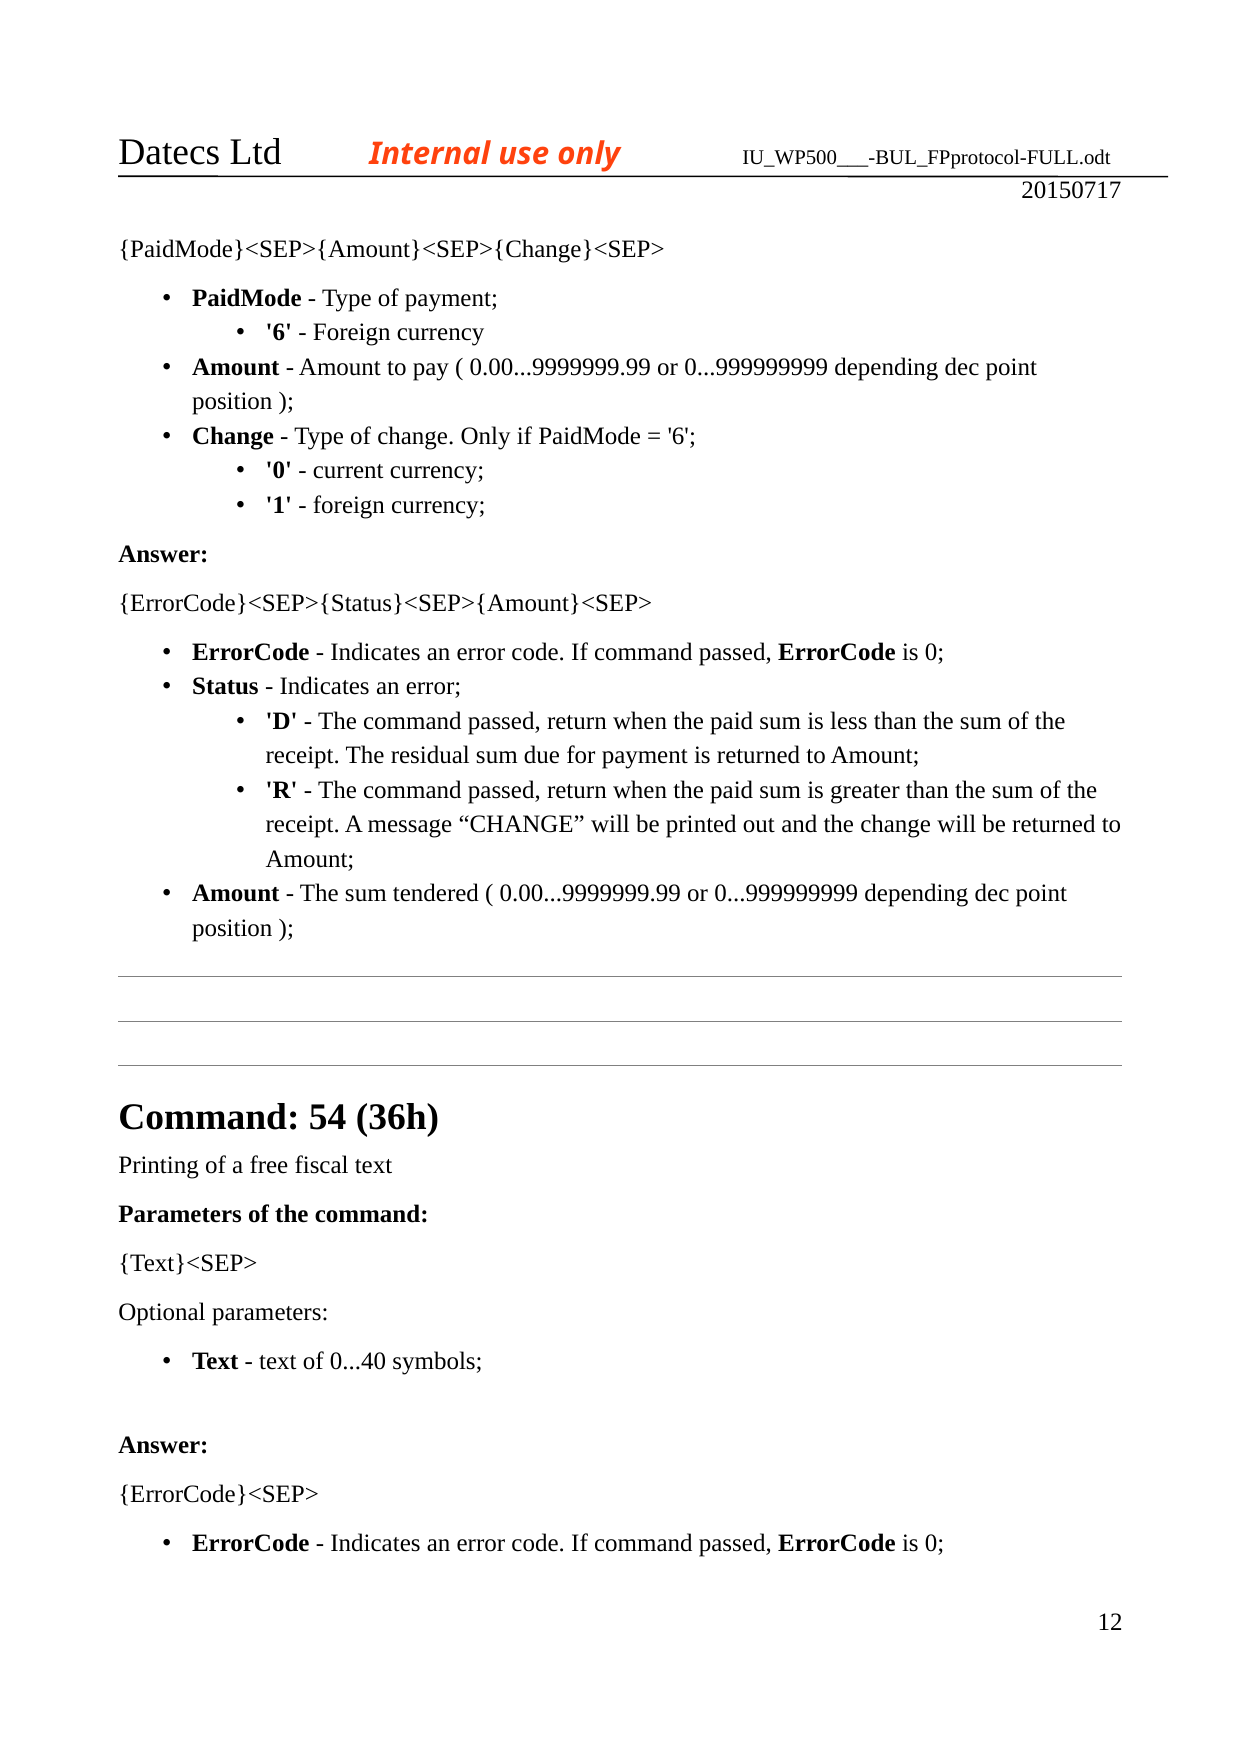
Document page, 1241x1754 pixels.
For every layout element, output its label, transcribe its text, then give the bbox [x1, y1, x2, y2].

list PaidMode - Type of payment; [162, 283, 1122, 312]
list ErrorCode - Indicates an error code. If command passed, ErrorCode is 0; [162, 1528, 1122, 1557]
list Amount - The sum tendered ( 0.00...9999999.99 or 0...999999999 depending dec point position ); [162, 878, 1122, 942]
text {PaidMode}<SEP>{Amount}<SEP>{Change}<SEP> [118, 234, 1122, 263]
subtitle Command: 54 (36h) [118, 1094, 1122, 1137]
text Printing of a free fiscal text [118, 1150, 1122, 1179]
list Status - Indicates an error; [162, 671, 1122, 700]
list '6' - Foreign currency [236, 317, 1122, 346]
text {ErrorCode}<SEP>{Status}<SEP>{Amount}<SEP> [118, 588, 1122, 617]
text {Text}<SEP> [118, 1248, 1122, 1277]
text Answer: [118, 539, 1122, 568]
list '1' - foreign currency; [236, 490, 1122, 518]
list '0' - current currency; [236, 455, 1122, 484]
list Text - text of 0...40 symbols; [162, 1346, 1122, 1375]
text Optional parameters: [118, 1297, 1122, 1326]
list Change - Type of change. Only if PaidMode = '6'; [162, 421, 1122, 449]
text Answer: [118, 1395, 1122, 1458]
list ErrorCode - Indicates an error code. If command passed, ErrorCode is 0; [162, 637, 1122, 666]
text Parameters of the command: [118, 1199, 1122, 1228]
list 'D' - The command passed, return when the paid sum is less than the sum of the receipt. The residual sum due for payment is returned to Amount; [236, 706, 1122, 769]
text {ErrorCode}<SEP> [118, 1479, 1122, 1508]
list Amount - Amount to pay ( 0.00...9999999.99 or 0...999999999 depending dec point position ); [162, 352, 1122, 415]
list 'R' - The command passed, return when the paid sum is greater than the sum of the receipt. A message “CHANGE” will be printed out and the change will be returned to Amount; [236, 775, 1122, 873]
